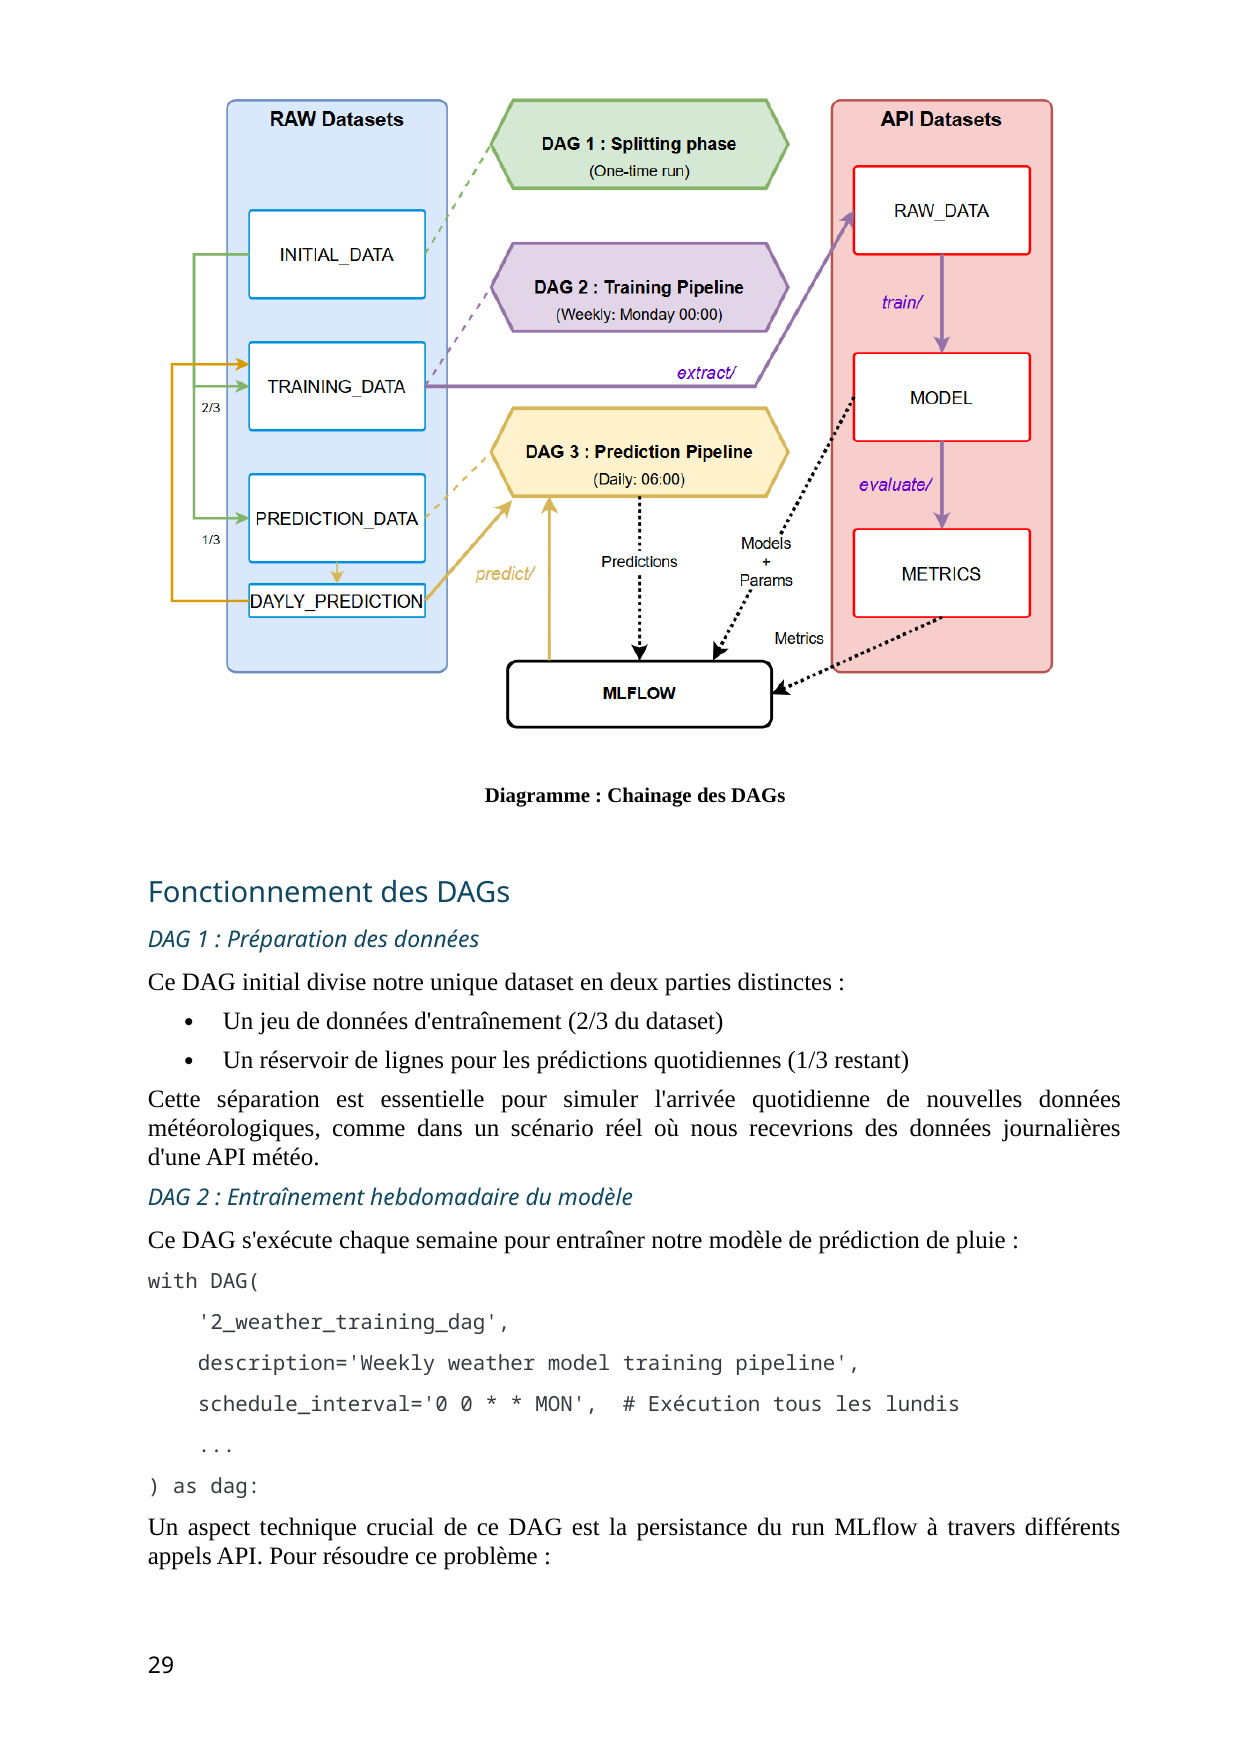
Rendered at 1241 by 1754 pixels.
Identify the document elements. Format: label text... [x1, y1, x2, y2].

text Cette séparation est essentielle pour simuler l'arrivée quotidienne de nouvelles données météorologiques, comme dans un scénario réel où nous recevrions des données journalières d'une API météo. [148, 1084, 1122, 1171]
text ... [148, 1430, 1122, 1459]
text Un aspect technique crucial de ce DAG est la persistance du run MLflow à travers différents appels API. Pour résoudre ce problème : [148, 1512, 1122, 1569]
text with DAG( [148, 1266, 1122, 1295]
picture [147, 73, 1123, 764]
text Diagramme : Chainage des DAGs [148, 783, 1122, 807]
text ) as dag: [148, 1471, 1122, 1499]
text Ce DAG s'exécute chaque semaine pour entraîner notre modèle de prédiction de pluie : [148, 1225, 1122, 1254]
text schedule_interval='0 0 * * MON', # Exécution tous les lundis [148, 1389, 1122, 1418]
subtitle DAG 2 : Entraînement hebdomadaire du modèle [148, 1181, 1122, 1212]
text description='Weekly weather model training pipeline', [148, 1348, 1122, 1377]
list Un réservoir de lignes pour les prédictions quotidiennes (1/3 restant) [185, 1045, 1122, 1074]
subtitle DAG 1 : Préparation des données [148, 923, 1122, 954]
subtitle Fonctionnement des DAGs [148, 872, 1122, 911]
text '2_weather_training_dag', [148, 1307, 1122, 1336]
text Ce DAG initial divise notre unique dataset en deux parties distinctes : [148, 967, 1122, 996]
list Un jeu de données d'entraînement (2/3 du dataset) [185, 1006, 1122, 1035]
